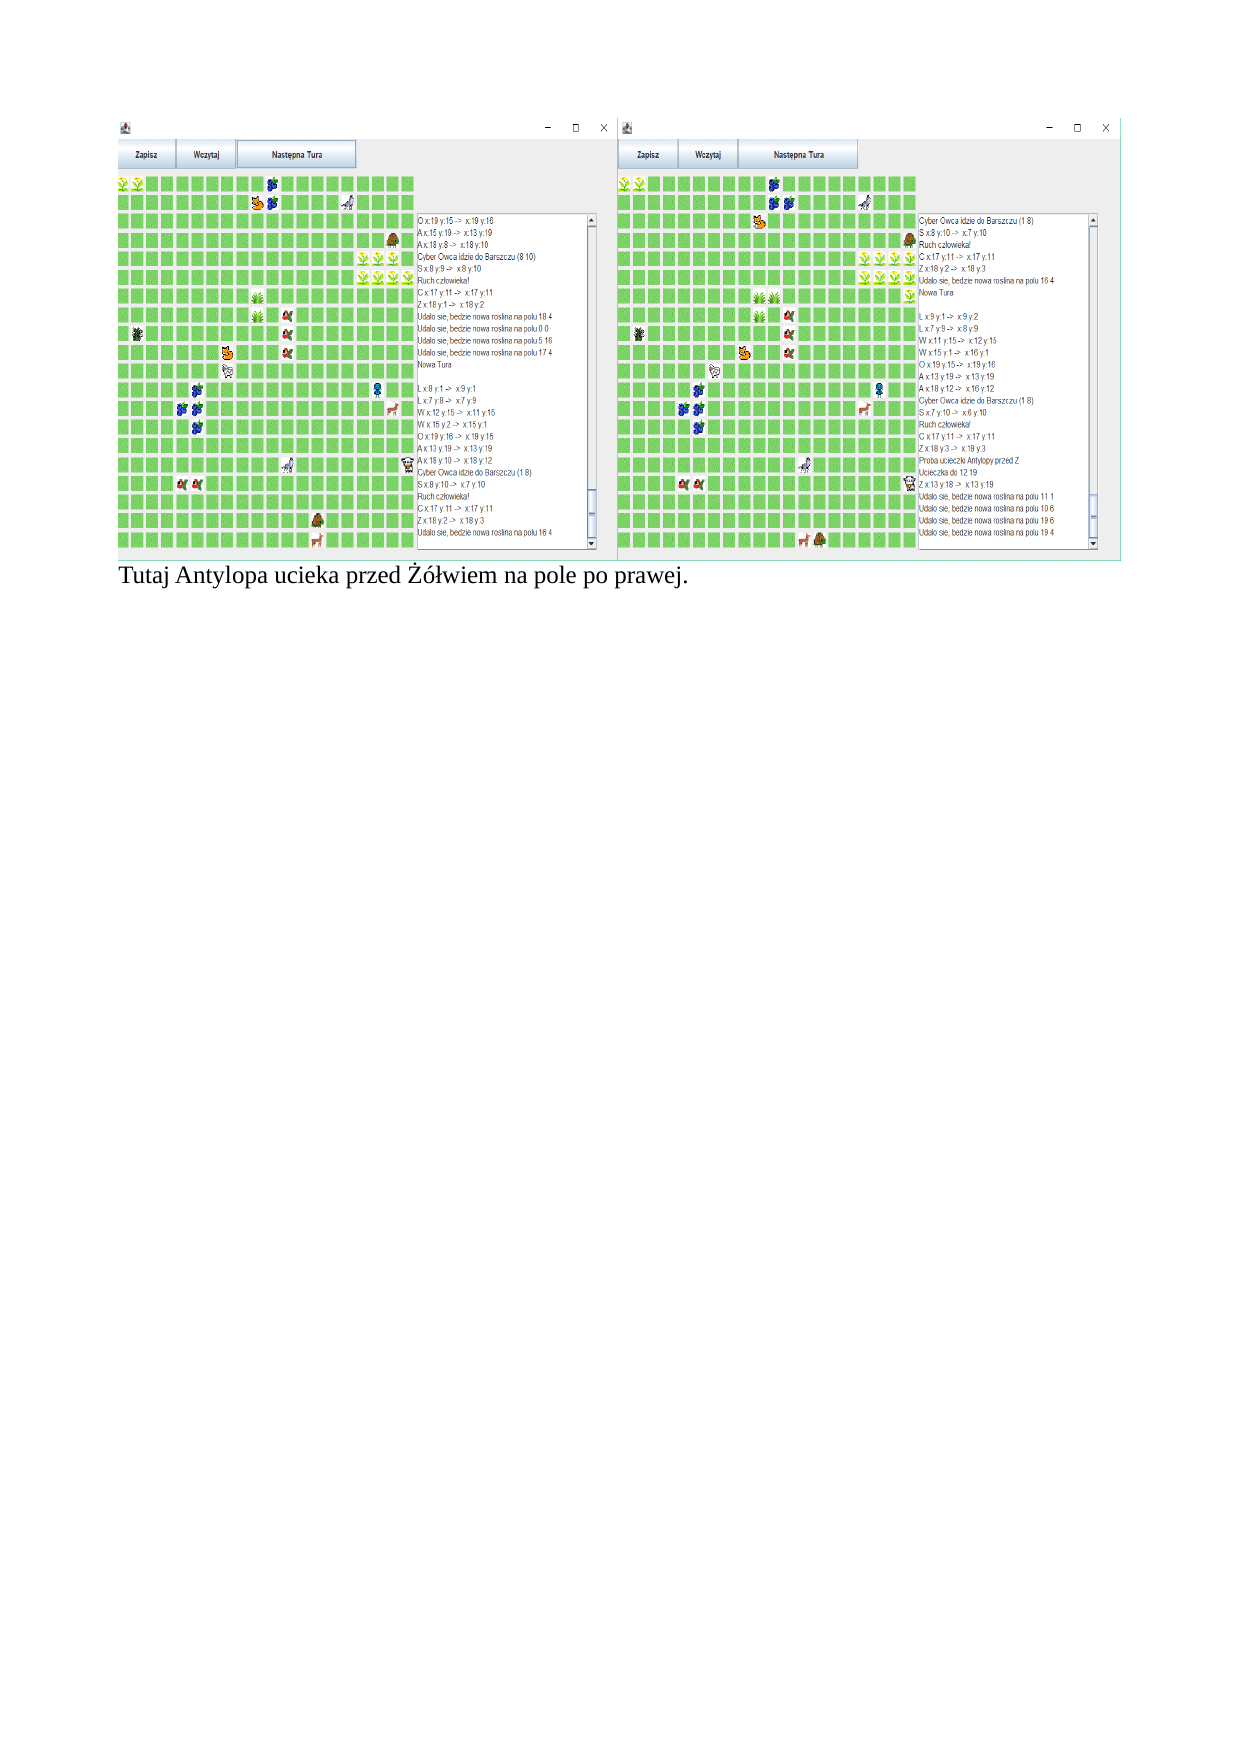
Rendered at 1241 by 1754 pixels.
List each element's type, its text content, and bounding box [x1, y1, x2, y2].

text Tutaj Antylopa ucieka przed Żółwiem na pole po prawej. [118, 561, 1122, 589]
